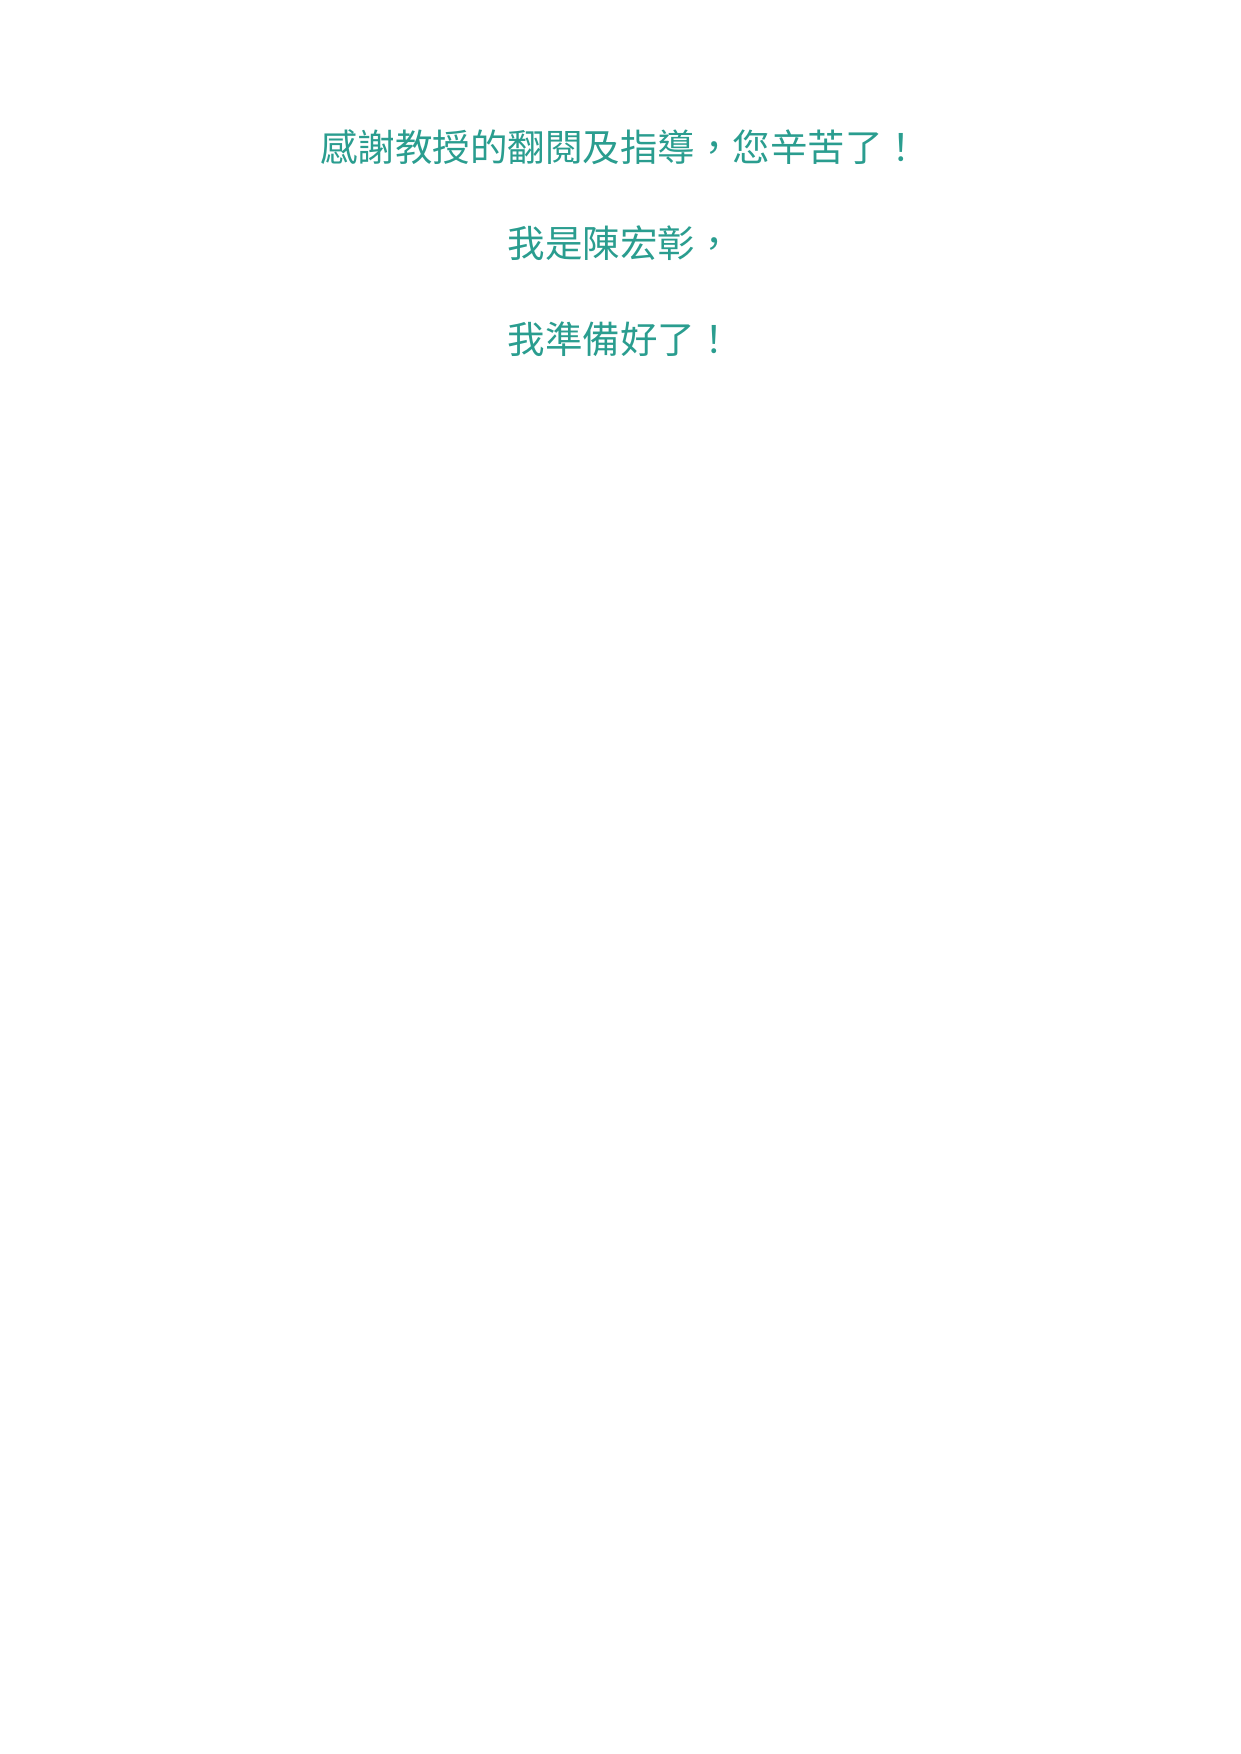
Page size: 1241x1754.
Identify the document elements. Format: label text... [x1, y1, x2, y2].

text 感謝教授的翻閱及指導，您辛苦了！ [118, 118, 1122, 172]
text 我準備好了！ [118, 310, 1122, 364]
text 我是陳宏彰， [118, 214, 1122, 268]
